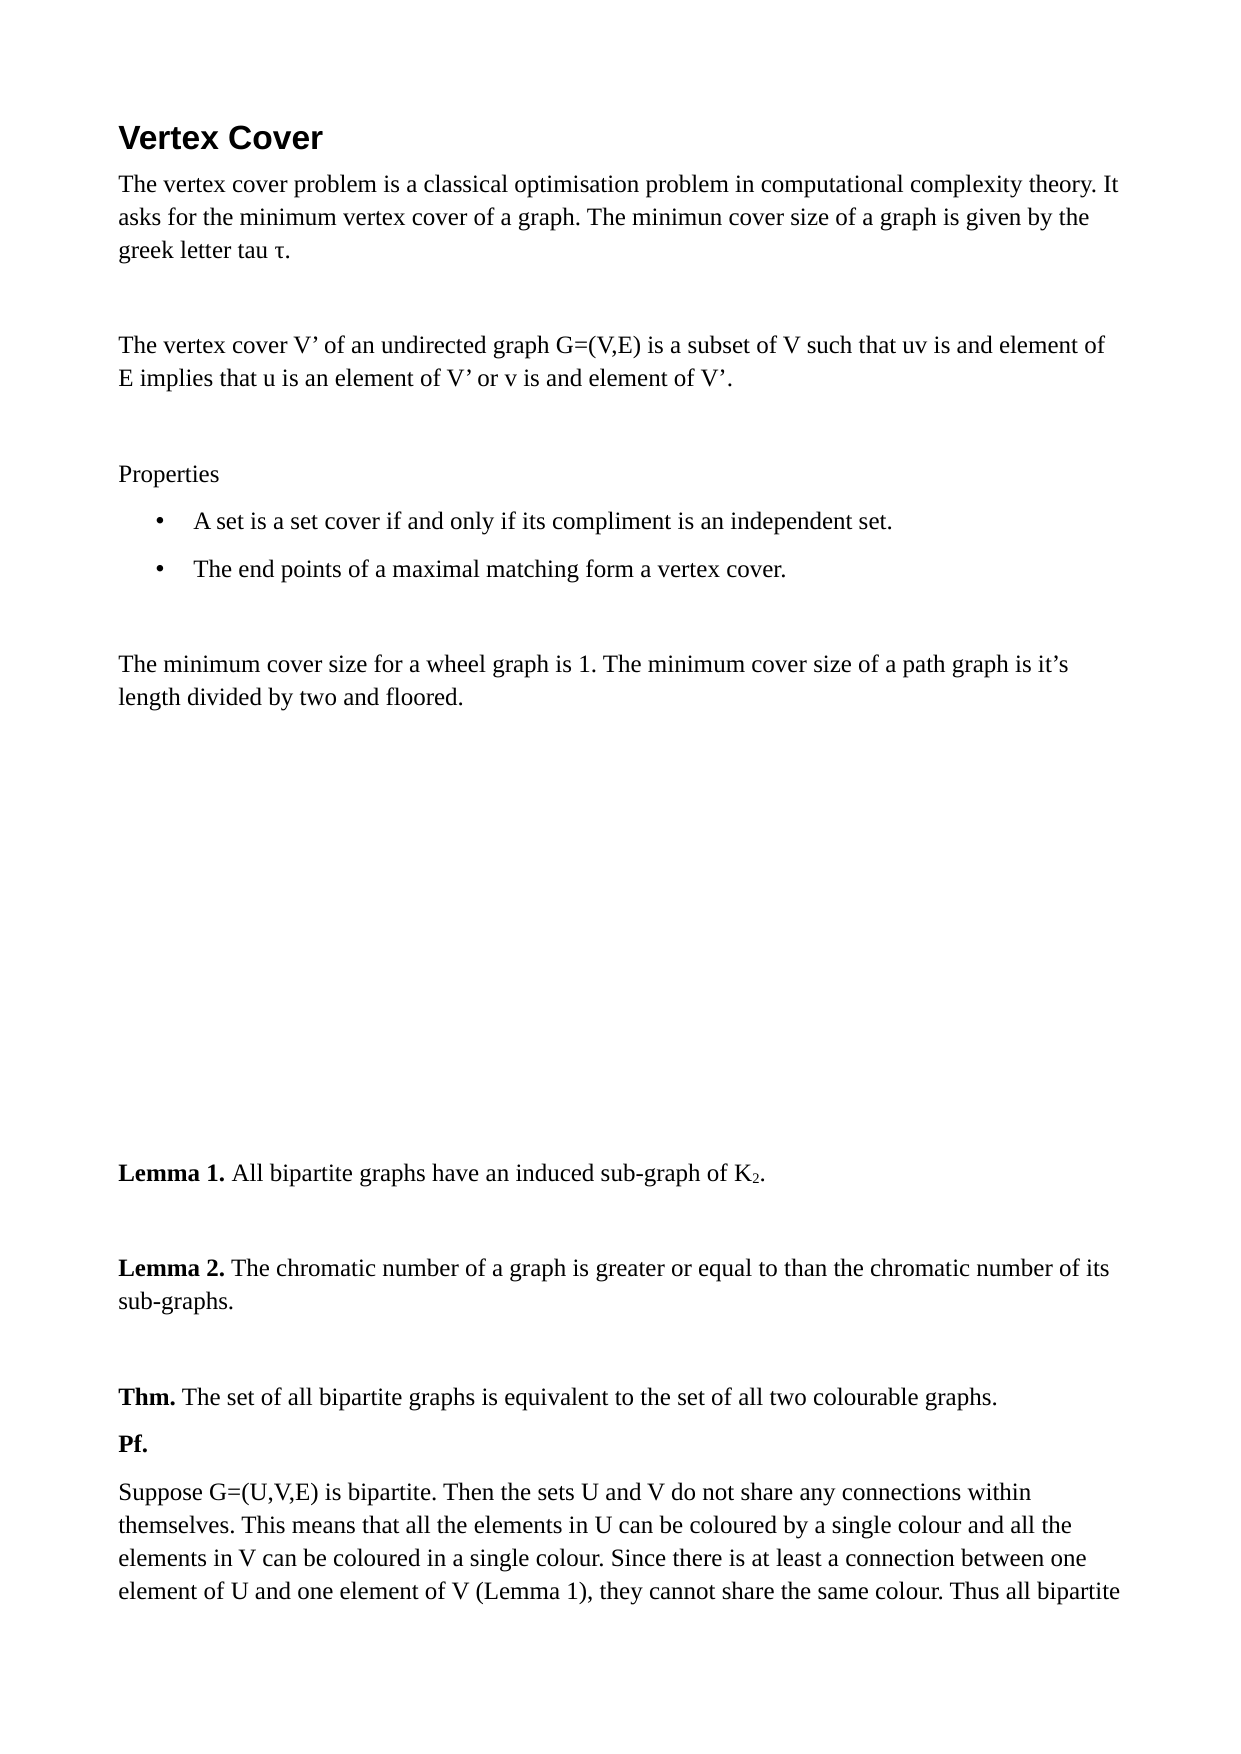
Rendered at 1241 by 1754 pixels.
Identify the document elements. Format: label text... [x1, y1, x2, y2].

text Properties [118, 459, 1122, 487]
text The vertex cover V’ of an undirected graph G=(V,E) is a subset of V such that uv is and element of E implies that u is an element of V’ or v is and element of V’. [118, 331, 1122, 392]
list A set is a set cover if and only if its compliment is an independent set. [156, 506, 1122, 535]
text Suppose G=(U,V,E) is bipartite. Then the sets U and V do not share any connections within themselves. This means that all the elements in U can be coloured by a single colour and all the elements in V can be coloured in a single colour. Since there is at least a connection between one element of U and one element of V (Lemma 1), they cannot share the same colour. Thus all bipartite [118, 1477, 1122, 1605]
text Pf. [118, 1429, 1122, 1458]
list The end points of a maximal matching form a vertex cover. [156, 554, 1122, 583]
text Lemma 1. All bipartite graphs have an induced sub-graph of K2. [118, 1158, 1122, 1187]
text Lemma 2. The chromatic number of a graph is greater or equal to than the chromatic number of its sub-graphs. [118, 1253, 1122, 1315]
text Thm. The set of all bipartite graphs is equivalent to the set of all two colourable graphs. [118, 1382, 1122, 1410]
text The vertex cover problem is a classical optimisation problem in computational complexity theory. It asks for the minimum vertex cover of a graph. The minimun cover size of a graph is given by the greek letter tau τ. [118, 169, 1122, 264]
subtitle Vertex Cover [118, 118, 1122, 157]
text The minimum cover size for a wheel graph is 1. The minimum cover size of a path graph is it’s length divided by two and floored. [118, 649, 1122, 711]
